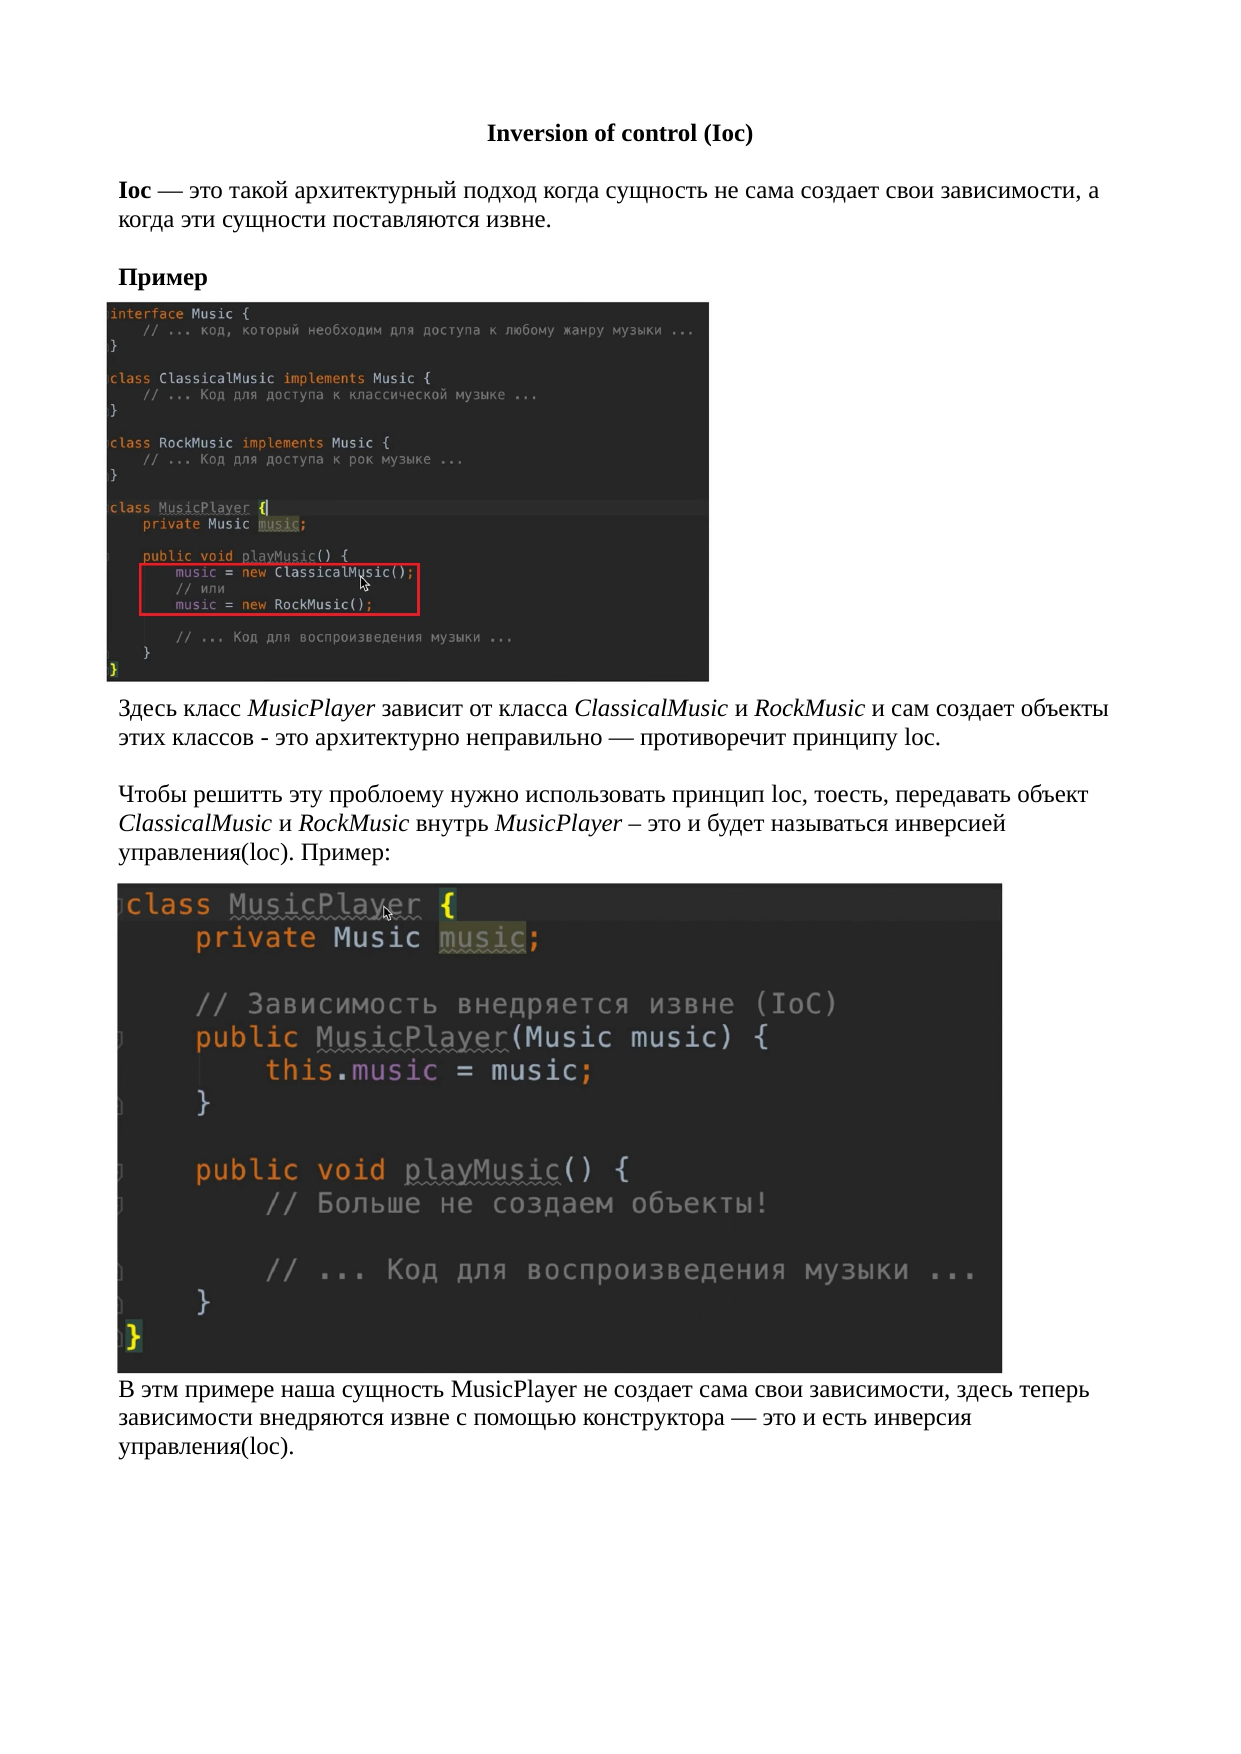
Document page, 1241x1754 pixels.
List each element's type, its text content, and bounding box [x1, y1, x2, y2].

text В этм примере наша сущность MusicPlayer не создает сама свои зависимости, здесь теперь зависимости внедряются извне с помощью конструктора — это и есть инверсия управления(loc). [118, 866, 1122, 1460]
text Чтобы решитть эту проблоему нужно использовать принцип loc, тоесть, передавать объект ClassicalMusic и RockMusic внутрь MusicPlayer – это и будет называться инверсией управления(loc). Пример: [118, 779, 1122, 866]
text Inversion of control (Ioc) [118, 118, 1122, 147]
picture [102, 299, 713, 684]
text Здесь класс MusicPlayer зависит от класса ClassicalMusic и RockMusic и сам создает объекты этих классов - это архитектурно неправильно — противоречит принципу loc. [118, 291, 1122, 779]
text Пример [118, 262, 1122, 291]
text Ioc — это такой архитектурный подход когда сущность не сама создает свои зависимости, а когда эти сущности поставляются извне. [118, 176, 1122, 233]
picture [115, 881, 1005, 1374]
